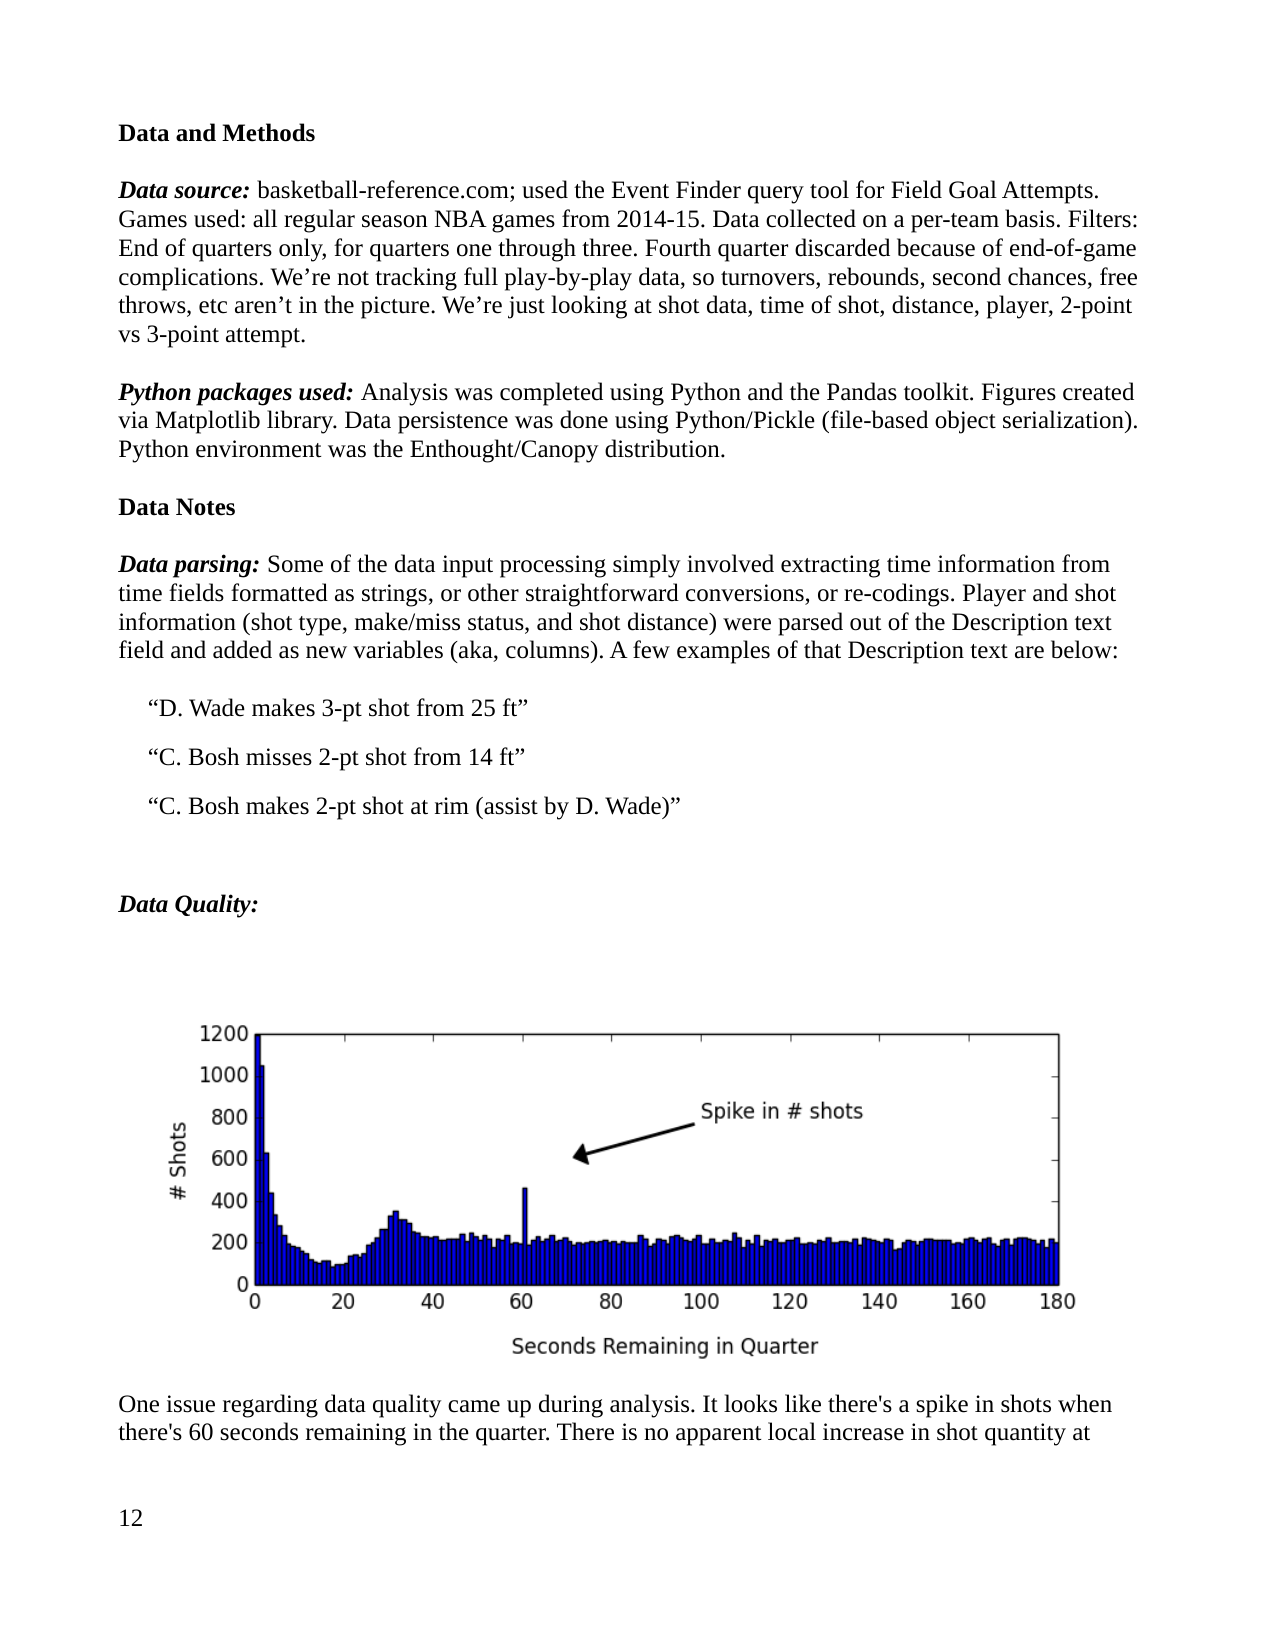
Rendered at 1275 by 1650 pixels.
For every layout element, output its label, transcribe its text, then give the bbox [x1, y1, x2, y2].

text “D. Wade makes 3-pt shot from 25 ft” [148, 693, 1157, 722]
text Data Notes [118, 492, 1157, 521]
text “C. Bosh makes 2-pt shot at rim (assist by D. Wade)” [148, 791, 1157, 820]
text Data source: basketball-reference.com; used the Event Finder query tool for Field Goal Attempts. Games used: all regular season NBA games from 2014-15. Data collected on a per-team basis. Filters: End of quarters only, for quarters one through three. Fourth quarter discarded because of end-of-game complications. We’re not tracking full play-by-play data, so turnovers, rebounds, second chances, free throws, etc aren’t in the picture. We’re just looking at shot data, time of shot, distance, player, 2-point vs 3-point attempt. [118, 176, 1157, 348]
picture [126, 966, 1165, 1389]
text One issue regarding data quality came up during analysis. It looks like there's a spike in shots when there's 60 seconds remaining in the quarter. There is no apparent local increase in shot quantity at [118, 947, 1157, 1446]
text Python packages used: Analysis was completed using Python and the Pandas toolkit. Figures created via Matplotlib library. Data persistence was done using Python/Pickle (file-based object serialization). Python environment was the Enthought/Canopy distribution. [118, 377, 1157, 463]
text Data and Methods [118, 118, 1157, 147]
text Data Quality: [118, 889, 1157, 918]
text Data parsing: Some of the data input processing simply involved extracting time information from time fields formatted as strings, or other straightforward conversions, or re-codings. Player and shot information (shot type, make/miss status, and shot distance) were parsed out of the Description text field and added as new variables (aka, columns). A few examples of that Description text are below: [118, 549, 1157, 664]
text “C. Bosh misses 2-pt shot from 14 ft” [148, 742, 1157, 771]
